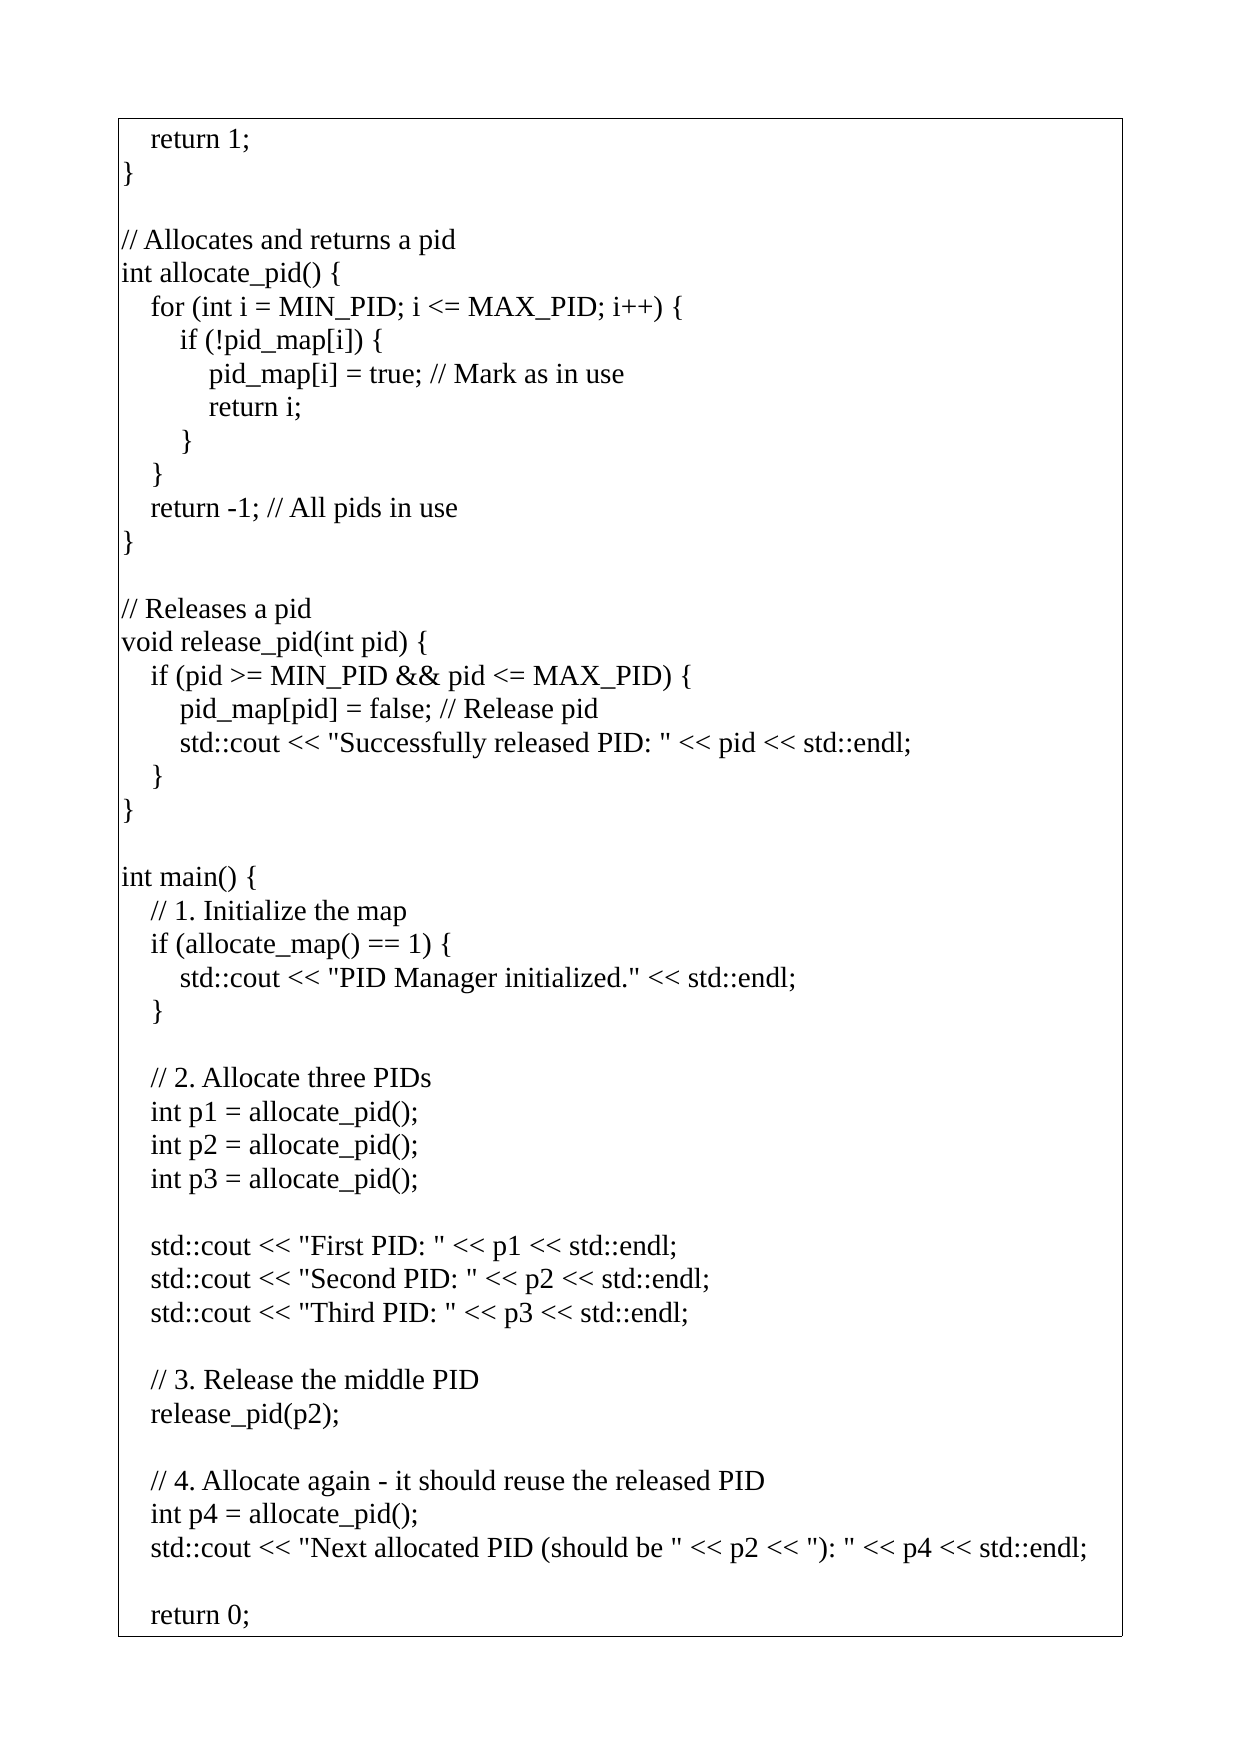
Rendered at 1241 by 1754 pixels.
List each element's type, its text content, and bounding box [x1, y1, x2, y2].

text if (allocate_map() == 1) { [121, 926, 1119, 960]
text release_pid(p2); [121, 1396, 1119, 1429]
text std::cout << "Next allocated PID (should be " << p2 << "): " << p4 << std::endl; [121, 1530, 1119, 1563]
text } [121, 155, 1119, 188]
text int p3 = allocate_pid(); [121, 1161, 1119, 1194]
text } [121, 993, 1119, 1027]
text // 3. Release the middle PID [121, 1362, 1119, 1396]
text int main() { [121, 859, 1119, 893]
text } [121, 758, 1119, 792]
text } [121, 524, 1119, 557]
text int p1 = allocate_pid(); [121, 1094, 1119, 1127]
text // 2. Allocate three PIDs [121, 1060, 1119, 1094]
text return -1; // All pids in use [121, 490, 1119, 524]
text int allocate_pid() { [121, 255, 1119, 289]
text std::cout << "First PID: " << p1 << std::endl; [121, 1228, 1119, 1262]
text // 4. Allocate again - it should reuse the released PID [121, 1463, 1119, 1496]
text for (int i = MIN_PID; i <= MAX_PID; i++) { [121, 289, 1119, 322]
text // 1. Initialize the map [121, 893, 1119, 926]
text // Releases a pid [121, 591, 1119, 624]
text return 0; [121, 1597, 1119, 1631]
text void release_pid(int pid) { [121, 624, 1119, 658]
text if (!pid_map[i]) { [121, 322, 1119, 356]
text return i; [121, 389, 1119, 423]
text // Allocates and returns a pid [121, 222, 1119, 255]
text std::cout << "Second PID: " << p2 << std::endl; [121, 1262, 1119, 1295]
text int p4 = allocate_pid(); [121, 1496, 1119, 1530]
text std::cout << "Third PID: " << p3 << std::endl; [121, 1295, 1119, 1329]
text std::cout << "Successfully released PID: " << pid << std::endl; [121, 725, 1119, 758]
text int p2 = allocate_pid(); [121, 1127, 1119, 1161]
text pid_map[i] = true; // Mark as in use [121, 356, 1119, 389]
text if (pid >= MIN_PID && pid <= MAX_PID) { [121, 658, 1119, 691]
text } [121, 792, 1119, 826]
text pid_map[pid] = false; // Release pid [121, 691, 1119, 725]
text return 1; [121, 121, 1119, 155]
text } [121, 457, 1119, 490]
text std::cout << "PID Manager initialized." << std::endl; [121, 960, 1119, 993]
text } [121, 423, 1119, 457]
